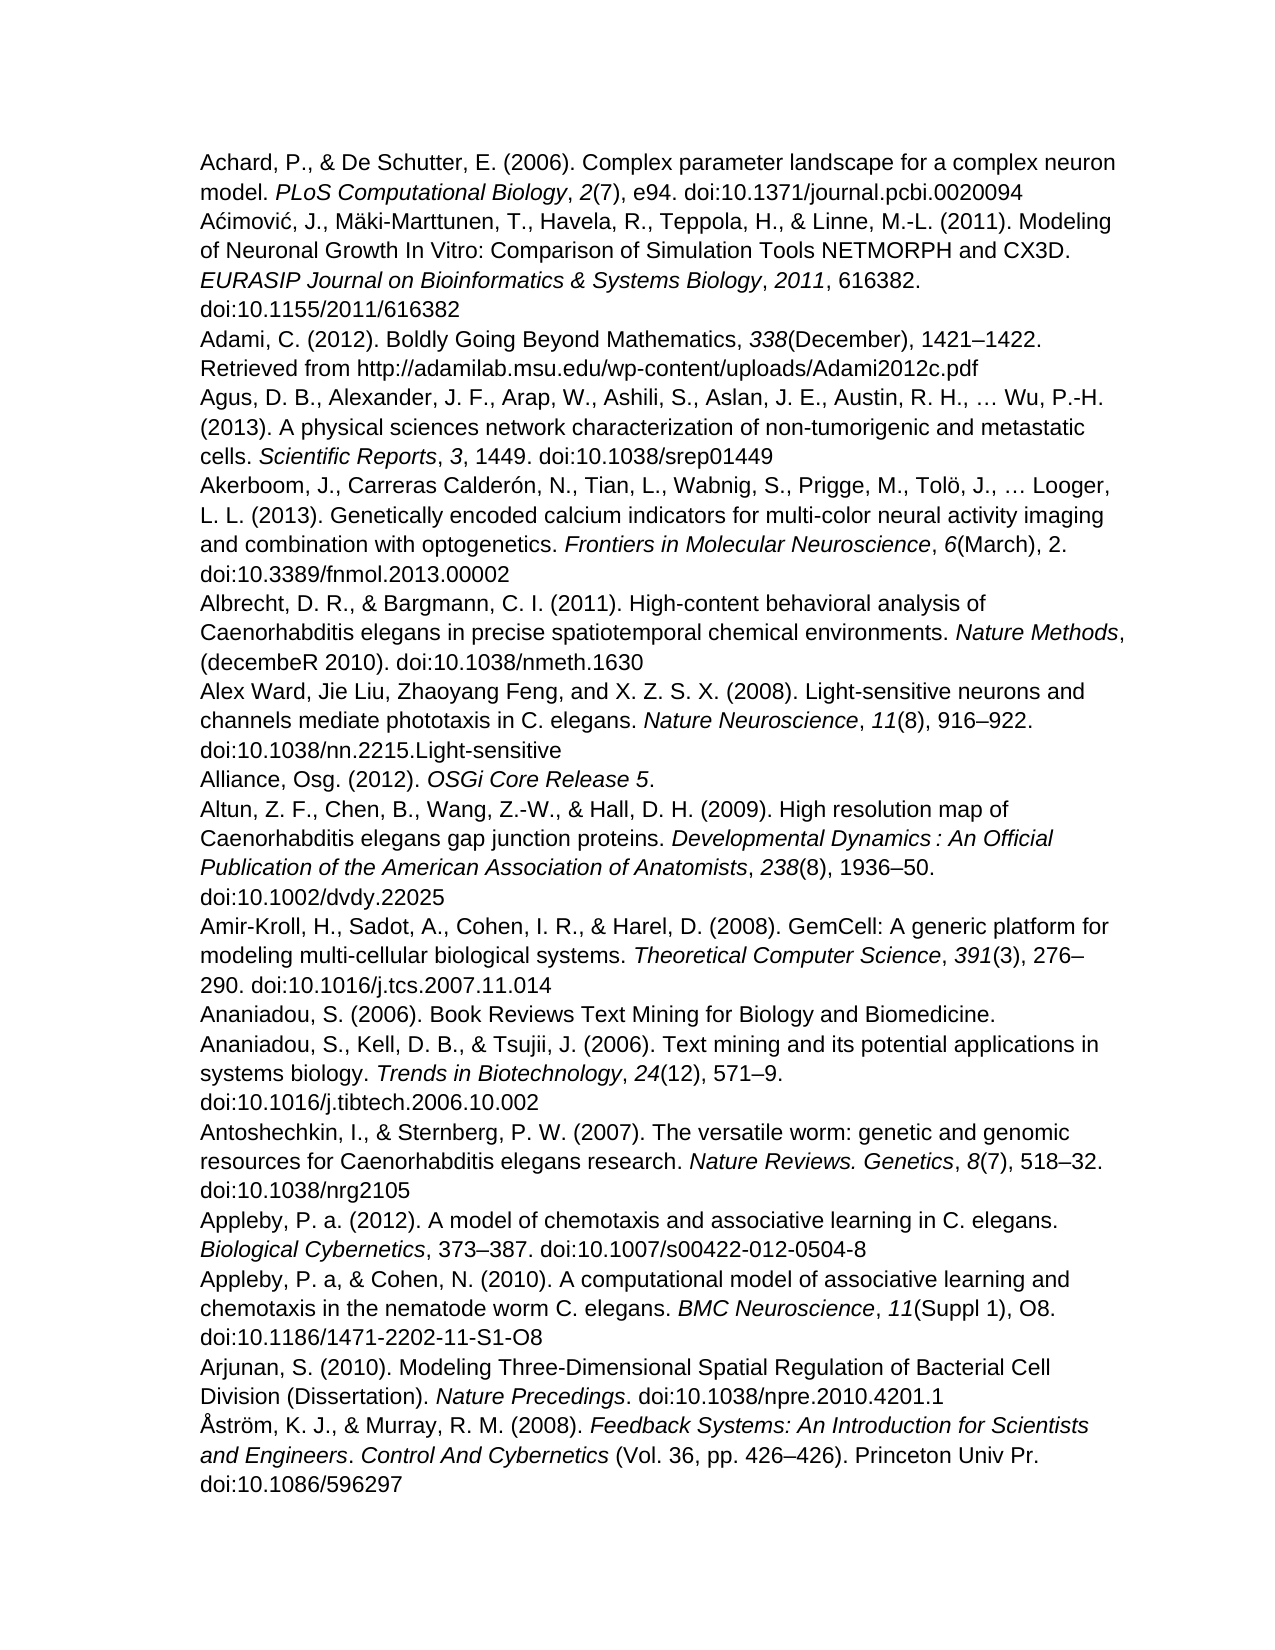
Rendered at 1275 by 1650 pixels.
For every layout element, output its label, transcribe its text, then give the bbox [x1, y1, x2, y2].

text Alliance, Osg. (2012). OSGi Core Release 5. [200, 767, 1125, 792]
text Arjunan, S. (2010). Modeling Three-Dimensional Spatial Regulation of Bacterial Cell Division (Dissertation). Nature Precedings. doi:10.1038/npre.2010.4201.1 [200, 1354, 1125, 1409]
text Appleby, P. a. (2012). A model of chemotaxis and associative learning in C. elegans. Biological Cybernetics, 373–387. doi:10.1007/s00422-012-0504-8 [200, 1207, 1125, 1262]
text Åström, K. J., & Murray, R. M. (2008). Feedback Systems: An Introduction for Scientists and Engineers. Control And Cybernetics (Vol. 36, pp. 426–426). Princeton Univ Pr. doi:10.1086/596297 [200, 1413, 1125, 1497]
text Agus, D. B., Alexander, J. F., Arap, W., Ashili, S., Aslan, J. E., Austin, R. H., … Wu, P.-H. (2013). A physical sciences network characterization of non-tumorigenic and metastatic cells. Scientific Reports, 3, 1449. doi:10.1038/srep01449 [200, 385, 1125, 469]
text Aćimović, J., Mäki-Marttunen, T., Havela, R., Teppola, H., & Linne, M.-L. (2011). Modeling of Neuronal Growth In Vitro: Comparison of Simulation Tools NETMORPH and CX3D. EURASIP Journal on Bioinformatics & Systems Biology, 2011, 616382. doi:10.1155/2011/616382 [200, 209, 1125, 322]
text Adami, C. (2012). Boldly Going Beyond Mathematics, 338(December), 1421–1422. Retrieved from http://adamilab.msu.edu/wp-content/uploads/Adami2012c.pdf [200, 326, 1125, 381]
text Ananiadou, S., Kell, D. B., & Tsujii, J. (2006). Text mining and its potential applications in systems biology. Trends in Biotechnology, 24(12), 571–9. doi:10.1016/j.tibtech.2006.10.002 [200, 1031, 1125, 1116]
text Albrecht, D. R., & Bargmann, C. I. (2011). High-content behavioral analysis of Caenorhabditis elegans in precise spatiotemporal chemical environments. Nature Methods, (decembeR 2010). doi:10.1038/nmeth.1630 [200, 591, 1125, 675]
text Altun, Z. F., Chen, B., Wang, Z.-W., & Hall, D. H. (2009). High resolution map of Caenorhabditis elegans gap junction proteins. Developmental Dynamics : An Official Publication of the American Association of Anatomists, 238(8), 1936–50. doi:10.1002/dvdy.22025 [200, 796, 1125, 910]
text Alex Ward, Jie Liu, Zhaoyang Feng, and X. Z. S. X. (2008). Light-sensitive neurons and channels mediate phototaxis in C. elegans. Nature Neuroscience, 11(8), 916–922. doi:10.1038/nn.2215.Light-sensitive [200, 679, 1125, 763]
text Antoshechkin, I., & Sternberg, P. W. (2007). The versatile worm: genetic and genomic resources for Caenorhabditis elegans research. Nature Reviews. Genetics, 8(7), 518–32. doi:10.1038/nrg2105 [200, 1119, 1125, 1204]
text Amir-Kroll, H., Sadot, A., Cohen, I. R., & Harel, D. (2008). GemCell: A generic platform for modeling multi-cellular biological systems. Theoretical Computer Science, 391(3), 276–290. doi:10.1016/j.tcs.2007.11.014 [200, 914, 1125, 998]
text Appleby, P. a, & Cohen, N. (2010). A computational model of associative learning and chemotaxis in the nematode worm C. elegans. BMC Neuroscience, 11(Suppl 1), O8. doi:10.1186/1471-2202-11-S1-O8 [200, 1266, 1125, 1351]
text Achard, P., & De Schutter, E. (2006). Complex parameter landscape for a complex neuron model. PLoS Computational Biology, 2(7), e94. doi:10.1371/journal.pcbi.0020094 [200, 150, 1125, 205]
text Ananiadou, S. (2006). Book Reviews Text Mining for Biology and Biomedicine. [200, 1002, 1125, 1027]
text Akerboom, J., Carreras Calderón, N., Tian, L., Wabnig, S., Prigge, M., Tolö, J., … Looger, L. L. (2013). Genetically encoded calcium indicators for multi-color neural activity imaging and combination with optogenetics. Frontiers in Molecular Neuroscience, 6(March), 2. doi:10.3389/fnmol.2013.00002 [200, 473, 1125, 587]
